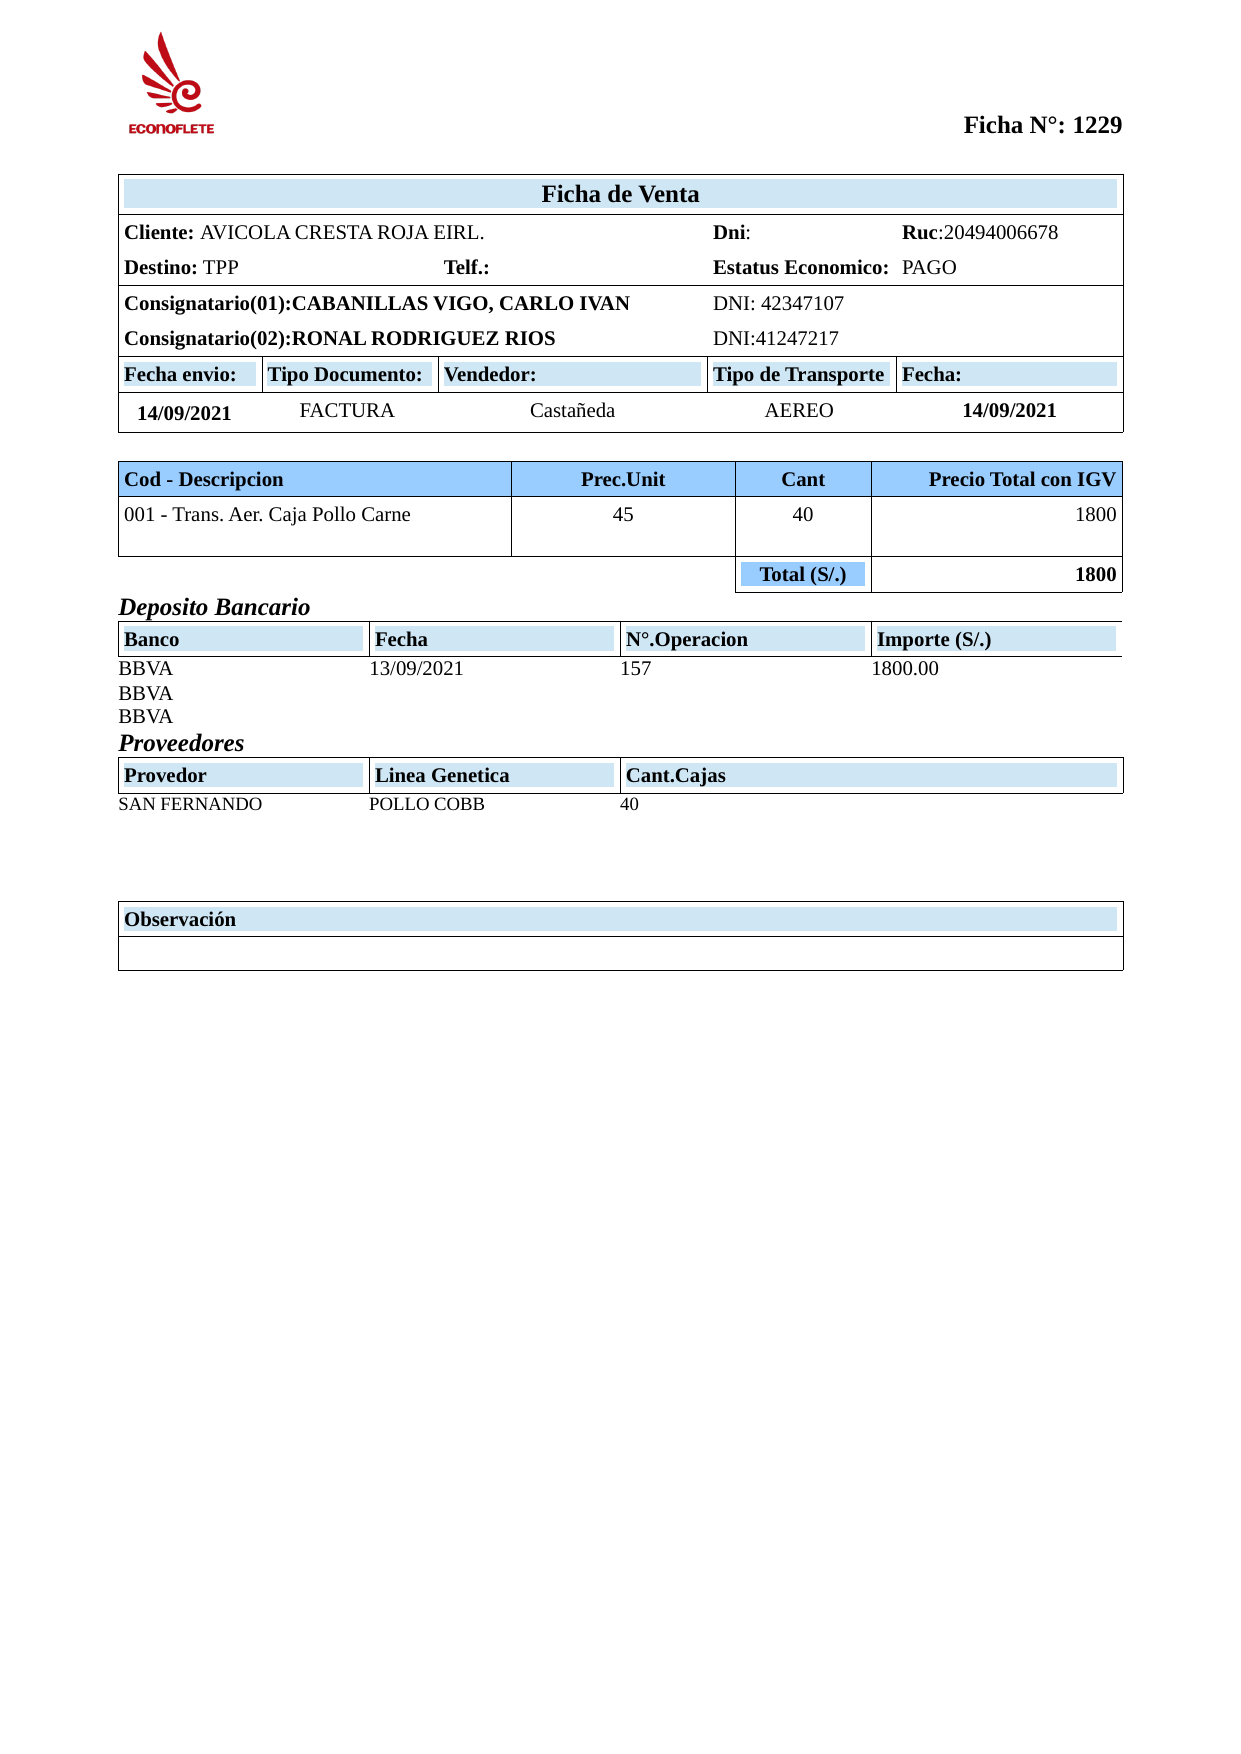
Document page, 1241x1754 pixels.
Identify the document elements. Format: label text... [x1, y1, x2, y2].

table_cell Telf.: [438, 249, 707, 285]
table_cell Consignatario(02):RONAL RODRIGUEZ RIOS [119, 321, 707, 356]
table_cell 001 - Trans. Aer. Caja Pollo Carne [119, 497, 511, 556]
table_cell [369, 680, 620, 704]
table_cell Total (S/.) [736, 557, 871, 592]
table_cell Tipo de Transporte [708, 357, 896, 392]
table_header N°.Operacion [621, 622, 871, 656]
table_cell [871, 705, 1122, 728]
table_cell 1800.00 [871, 657, 1122, 680]
table_cell [620, 879, 1123, 901]
table_cell [620, 680, 871, 704]
table_cell [511, 557, 735, 592]
table_cell [369, 858, 620, 879]
text Deposito Bancario [118, 592, 1122, 621]
table_cell Destino: TPP [119, 249, 438, 285]
table_cell 157 [620, 657, 871, 680]
table_cell 14/09/2021 [119, 393, 262, 432]
table_header Precio Total con IGV [872, 462, 1122, 496]
table_cell Castañeda [438, 393, 707, 432]
table_cell Tipo Documento: [263, 357, 438, 392]
table_cell [118, 557, 511, 592]
table_cell DNI: 42347107 [707, 286, 1123, 321]
table_cell Fecha envio: [119, 357, 262, 392]
table_cell SAN FERNANDO [118, 794, 369, 814]
table_cell [871, 680, 1122, 704]
table_cell Estatus Economico: [707, 249, 896, 285]
table_header Observación [119, 902, 1123, 936]
table_cell [118, 858, 369, 879]
table_cell DNI:41247217 [707, 321, 1123, 356]
table_cell PAGO [896, 249, 1123, 285]
table_cell [369, 836, 620, 858]
table_header Prec.Unit [512, 462, 735, 496]
table_cell 14/09/2021 [896, 393, 1123, 432]
picture [118, 31, 225, 134]
table_header Fecha [370, 622, 620, 656]
table_cell AEREO [707, 393, 896, 432]
table_cell 40 [736, 497, 871, 556]
table_cell Dni: [707, 215, 896, 249]
table_header Linea Genetica [370, 758, 620, 793]
table_cell [118, 879, 369, 901]
table_cell Fecha: [897, 357, 1123, 392]
table_header Cod - Descripcion [119, 462, 511, 496]
table_cell [620, 705, 871, 728]
table_cell BBVA [118, 657, 369, 680]
table_cell BBVA [118, 705, 369, 728]
table_cell [118, 815, 369, 836]
table_cell Vendedor: [439, 357, 707, 392]
table_header Banco [119, 622, 369, 656]
text Proveedores [118, 728, 1122, 757]
table_cell POLLO COBB [369, 794, 620, 814]
table_cell 40 [620, 794, 1123, 814]
table_header Ficha de Venta [119, 175, 1123, 214]
table_cell [369, 705, 620, 728]
table_cell Consignatario(01):CABANILLAS VIGO, CARLO IVAN [119, 286, 707, 321]
table_cell [118, 836, 369, 858]
table_cell 1800 [872, 497, 1122, 556]
table_cell Cliente: AVICOLA CRESTA ROJA EIRL. [119, 215, 707, 249]
table_cell [369, 879, 620, 901]
table_cell [620, 836, 1123, 858]
table_header Importe (S/.) [872, 622, 1122, 656]
table_header Provedor [119, 758, 369, 793]
table_cell [620, 858, 1123, 879]
table_cell FACTURA [262, 393, 438, 432]
table_cell [369, 815, 620, 836]
table_header Cant.Cajas [621, 758, 1123, 793]
table_cell 1800 [872, 557, 1122, 592]
table_cell 13/09/2021 [369, 657, 620, 680]
table_cell 45 [512, 497, 735, 556]
table_cell Ruc:20494006678 [896, 215, 1123, 249]
table_cell [119, 937, 1123, 969]
table_cell BBVA [118, 680, 369, 704]
table_header Cant [736, 462, 871, 496]
table_cell [620, 815, 1123, 836]
